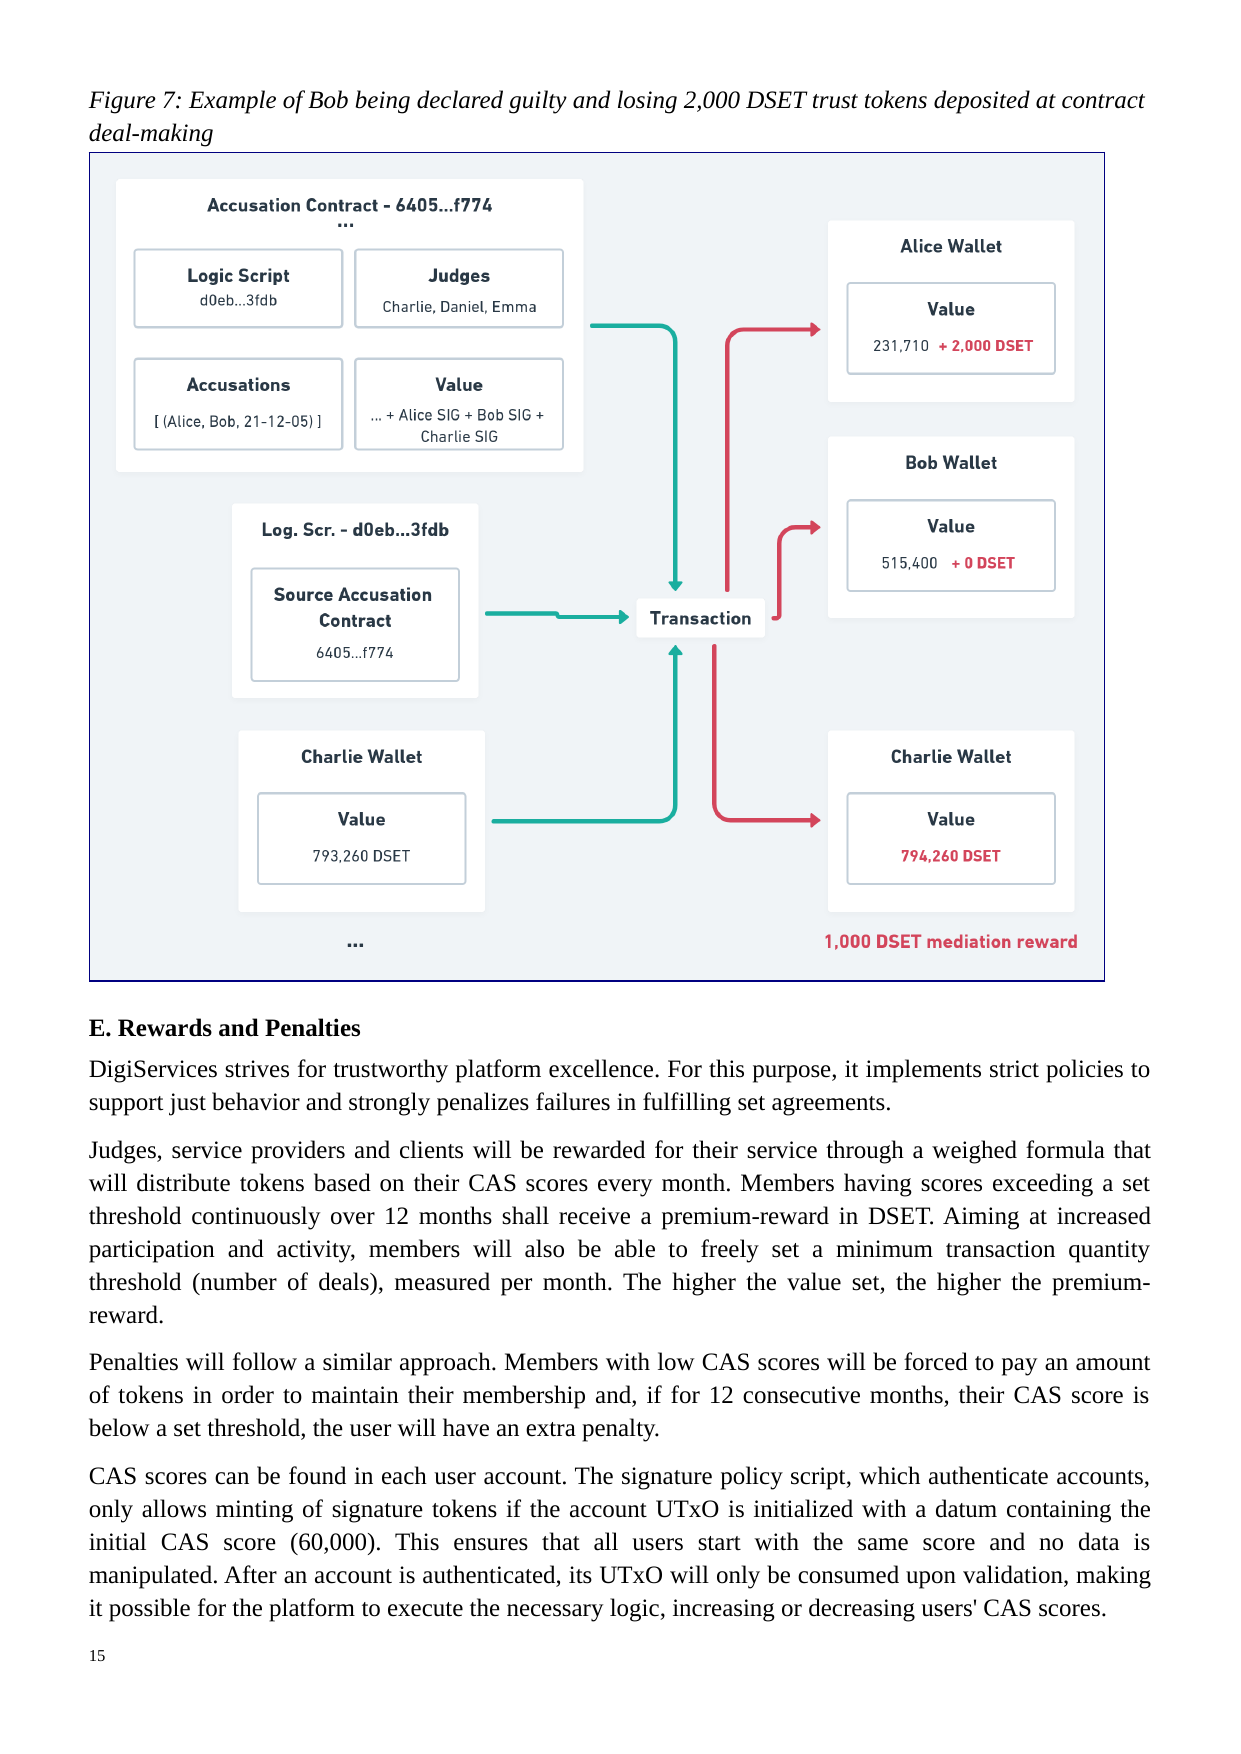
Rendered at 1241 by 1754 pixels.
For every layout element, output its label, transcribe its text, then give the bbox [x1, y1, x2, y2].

text CAS scores can be found in each user account. The signature policy script, which authenticate accounts, only allows minting of signature tokens if the account UTxO is initialized with a datum containing the initial CAS score (60,000). This ensures that all users start with the same score and no data is manipulated. After an account is authenticated, its UTxO will only be consumed upon validation, making it possible for the platform to execute the necessary logic, increasing or decreasing users' CAS scores. [88, 1461, 1152, 1622]
text Figure 7: Example of Bob being declared guilty and losing 2,000 DSET trust tokens deposited at contract deal-making [88, 86, 1152, 982]
text Judges, service providers and clients will be rewarded for their service through a weighed formula that will distribute tokens based on their CAS scores every month. Members having scores exceeding a set threshold continuously over 12 months shall receive a premium-reward in DSET. Aiming at increased participation and activity, members will also be able to freely set a minimum transaction quantity threshold (number of deals), measured per month. The higher the value set, the higher the premium-reward. [88, 1135, 1152, 1329]
subtitle E. Rewards and Penalties [88, 1013, 1152, 1042]
text DigiServices strives for trustworthy platform excellence. For this purpose, it implements strict policies to support just behavior and strongly penalizes failures in fulfilling set agreements. [88, 1054, 1152, 1116]
text Penalties will follow a similar approach. Members with low CAS scores will be forced to pay an amount of tokens in order to maintain their membership and, if for 12 consecutive months, their CAS score is below a set threshold, the user will have an extra penalty. [88, 1347, 1152, 1442]
picture [90, 153, 1104, 980]
